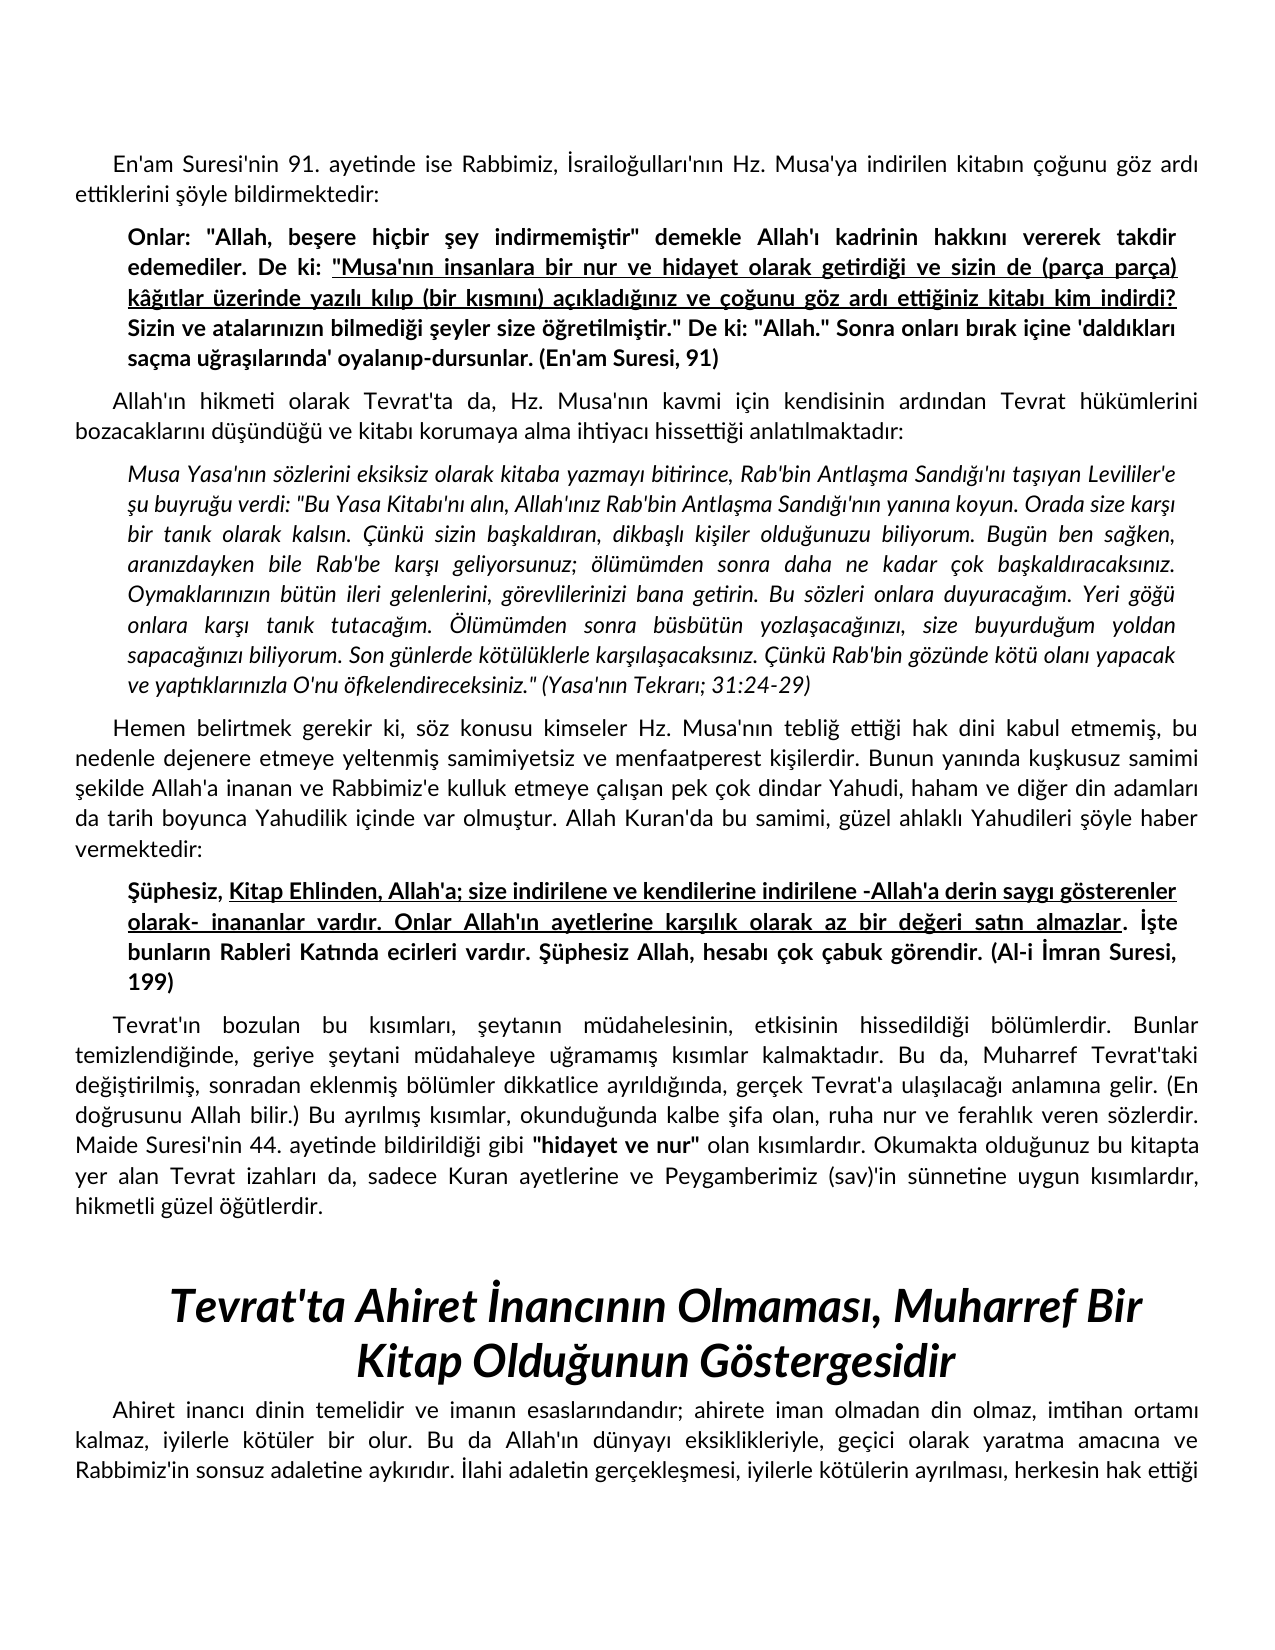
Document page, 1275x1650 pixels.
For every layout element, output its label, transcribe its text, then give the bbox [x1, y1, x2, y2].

text Onlar: "Allah, beşere hiçbir şey indirmemiştir" demekle Allah'ı kadrinin hakkını vererek takdir edemediler. De ki: "Musa'nın insanlara bir nur ve hidayet olarak getirdiği ve sizin de (parça parça) kâğıtlar üzerinde yazılı kılıp (bir kısmını) açıkladığınız ve çoğunu göz ardı ettiğiniz kitabı kim indirdi? [127, 223, 1177, 307]
subtitle Tevrat'ta Ahiret İnancının Olmaması, Muharref Bir Kitap Olduğunun Göstergesidir [112, 1277, 1200, 1387]
text En'am Suresi'nin 91. ayetinde ise Rabbimiz, İsrailoğulları'nın Hz. Musa'ya indirilen kitabın çoğunu göz ardı ettiklerini şöyle bildirmektedir: [75, 150, 1200, 208]
text Ahiret inancı dinin temelidir ve imanın esaslarındandır; ahirete iman olmadan din olmaz, imtihan ortamı kalmaz, iyilerle kötüler bir olur. Bu da Allah'ın dünyayı eksiklikleriyle, geçici olarak yaratma amacına ve Rabbimiz'in sonsuz adaletine aykırıdır. İlahi adaletin gerçekleşmesi, iyilerle kötülerin ayrılması, herkesin hak ettiği [75, 1395, 1200, 1483]
text Musa Yasa'nın sözlerini eksiksiz olarak kitaba yazmayı bitirince, Rab'bin Antlaşma Sandığı'nı taşıyan Levililer'e şu buyruğu verdi: "Bu Yasa Kitabı'nı alın, Allah'ınız Rab'bin Antlaşma Sandığı'nın yanına koyun. Orada size karşı bir tanık olarak kalsın. Çünkü sizin başkaldıran, dikbaşlı kişiler olduğunuzu biliyorum. Bugün ben sağken, aranızdayken bile Rab'be karşı geliyorsunuz; ölümümden sonra daha ne kadar çok başkaldıracaksınız. Oymaklarınızın bütün ileri gelenlerini, görevlilerinizi bana getirin. Bu sözleri onlara duyuracağım. Yeri göğü onlara karşı tanık tutacağım. Ölümümden sonra büsbütün yozlaşacağınızı, size buyurduğum yoldan sapacağınızı biliyorum. Son günlerde kötülüklerle karşılaşacaksınız. Çünkü Rab'bin gözünde kötü olanı yapacak ve yaptıklarınızla O'nu öfkelendireceksiniz." (Yasa'nın Tekrarı; 31:24-29) [127, 459, 1177, 698]
text Şüphesiz, Kitap Ehlinden, Allah'a; size indirilene ve kendilerine indirilene -Allah'a derin saygı gösterenler olarak- inananlar vardır. Onlar Allah'ın ayetlerine karşılık olarak az bir değeri satın almazlar. İşte bunların Rableri Katında ecirleri vardır. Şüphesiz Allah, hesabı çok çabuk görendir. (Al-i İmran Suresi, 199) [127, 877, 1177, 995]
text Hemen belirtmek gerekir ki, söz konusu kimseler Hz. Musa'nın tebliğ ettiği hak dini kabul etmemiş, bu nedenle dejenere etmeye yeltenmiş samimiyetsiz ve menfaatperest kişilerdir. Bunun yanında kuşkusuz samimi şekilde Allah'a inanan ve Rabbimiz'e kulluk etmeye çalışan pek çok dindar Yahudi, haham ve diğer din adamları da tarih boyunca Yahudilik içinde var olmuştur. Allah Kuran'da bu samimi, güzel ahlaklı Yahudileri şöyle haber vermektedir: [75, 713, 1200, 862]
text Allah'ın hikmeti olarak Tevrat'ta da, Hz. Musa'nın kavmi için kendisinin ardından Tevrat hükümlerini bozacaklarını düşündüğü ve kitabı korumaya alma ihtiyacı hissettiği anlatılmaktadır: [75, 386, 1200, 444]
text Tevrat'ın bozulan bu kısımları, şeytanın müdahelesinin, etkisinin hissedildiği bölümlerdir. Bunlar temizlendiğinde, geriye şeytani müdahaleye uğramamış kısımlar kalmaktadır. Bu da, Muharref Tevrat'taki değiştirilmiş, sonradan eklenmiş bölümler dikkatlice ayrıldığında, gerçek Tevrat'a ulaşılacağı anlamına gelir. (En doğrusunu Allah bilir.) Bu ayrılmış kısımlar, okunduğunda kalbe şifa olan, ruha nur ve ferahlık veren sözlerdir. Maide Suresi'nin 44. ayetinde bildirildiği gibi "hidayet ve nur" olan kısımlardır. Okumakta olduğunuz bu kitapta yer alan Tevrat izahları da, sadece Kuran ayetlerine ve Peygamberimiz (sav)'in sünnetine uygun kısımlardır, hikmetli güzel öğütlerdir. [75, 1010, 1200, 1219]
text Sizin ve atalarınızın bilmediği şeyler size öğretilmiştir." De ki: "Allah." Sonra onları bırak içine 'daldıkları saçma uğraşılarında' oyalanıp-dursunlar. (En'am Suresi, 91) [127, 308, 1177, 371]
